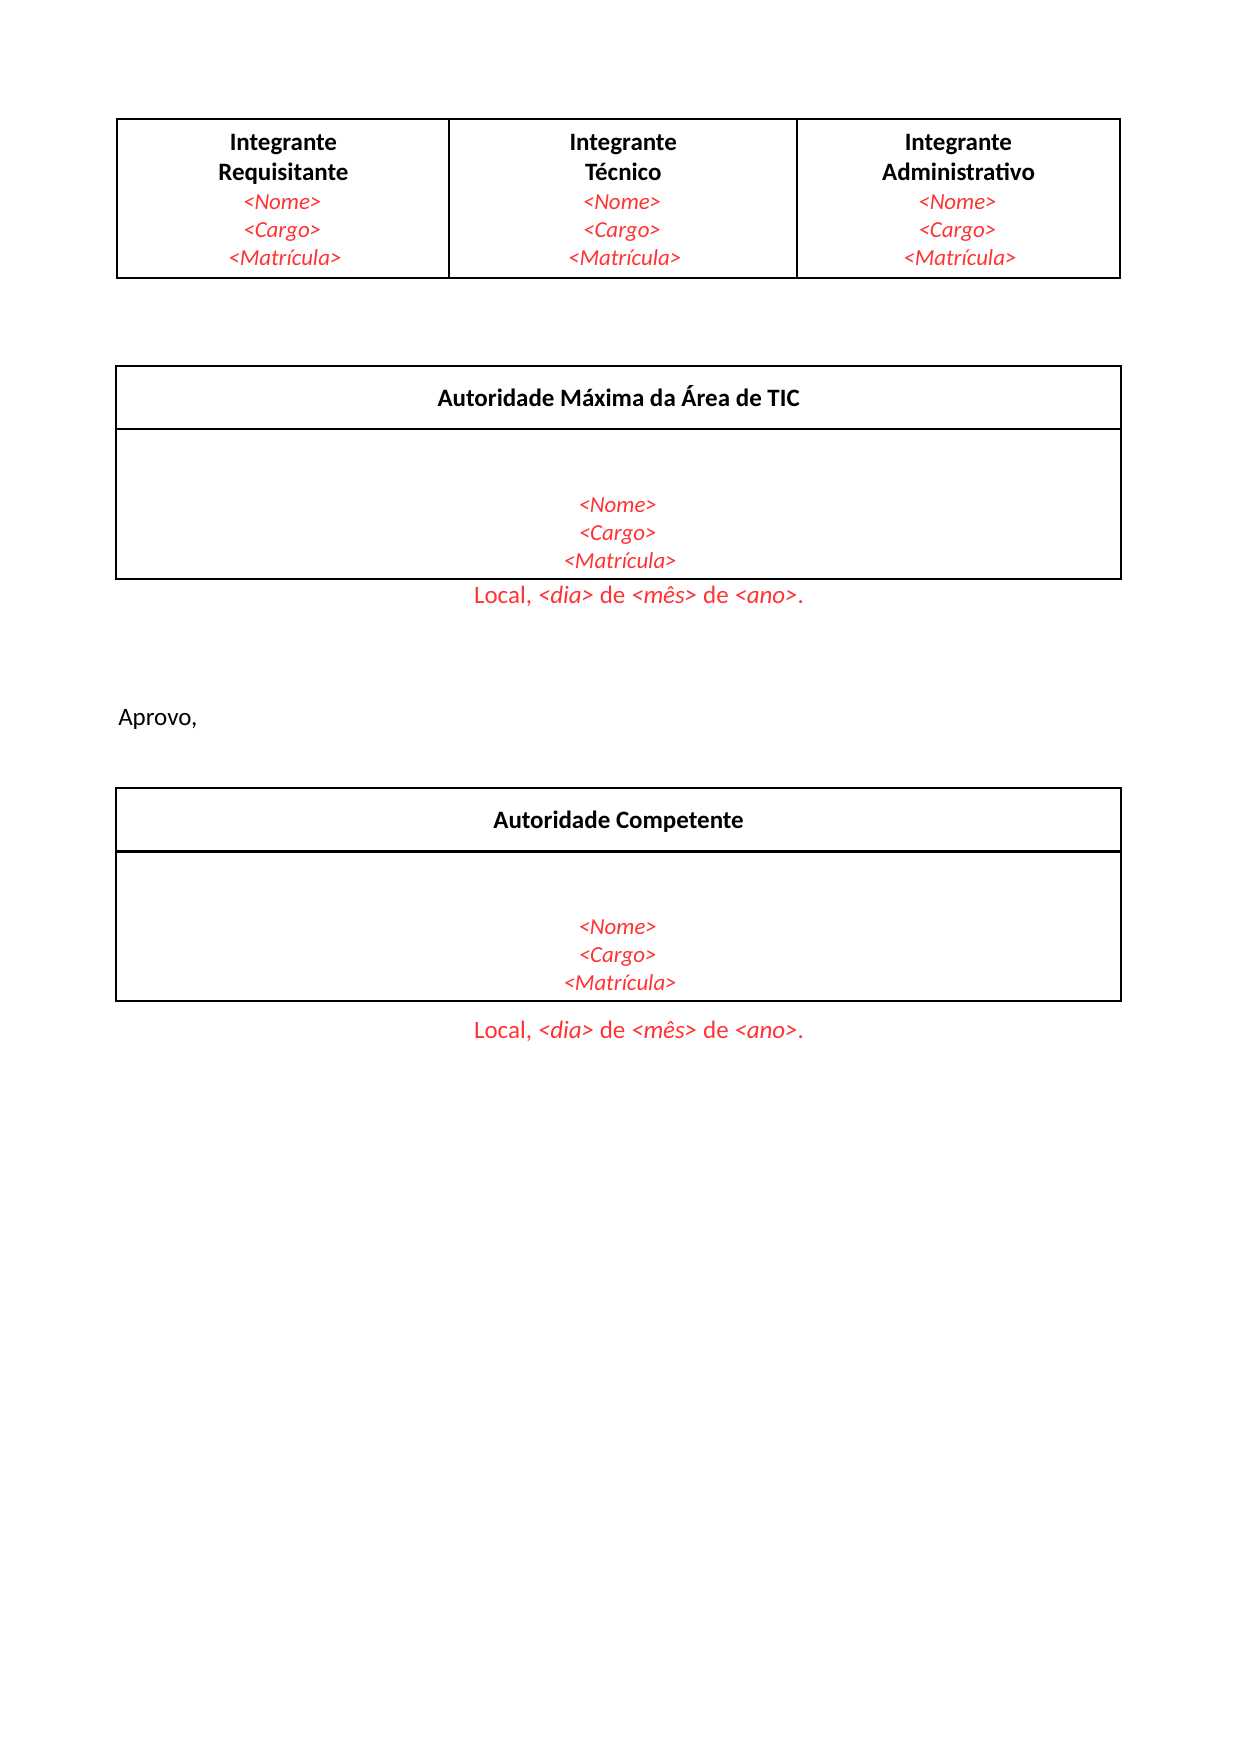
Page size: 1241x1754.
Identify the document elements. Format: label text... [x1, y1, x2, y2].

table_header Autoridade Competente [117, 789, 1120, 850]
table_cell <Nome> <Cargo> <Matrícula> [117, 430, 1120, 577]
table_header Autoridade Máxima da Área de TIC [117, 367, 1120, 428]
table_header Integrante Técnico <Nome> <Cargo> <Matrícula> [450, 120, 796, 277]
text Local, <dia> de <mês> de <ano>. [156, 580, 1122, 610]
table_header Integrante Administrativo <Nome> <Cargo> <Matrícula> [798, 120, 1119, 277]
table_header Integrante Requisitante <Nome> <Cargo> <Matrícula> [118, 120, 448, 277]
text Local, <dia> de <mês> de <ano>. [156, 1014, 1122, 1044]
text Aprovo, [118, 701, 1122, 731]
table_cell <Nome> <Cargo> <Matrícula> [117, 853, 1120, 999]
